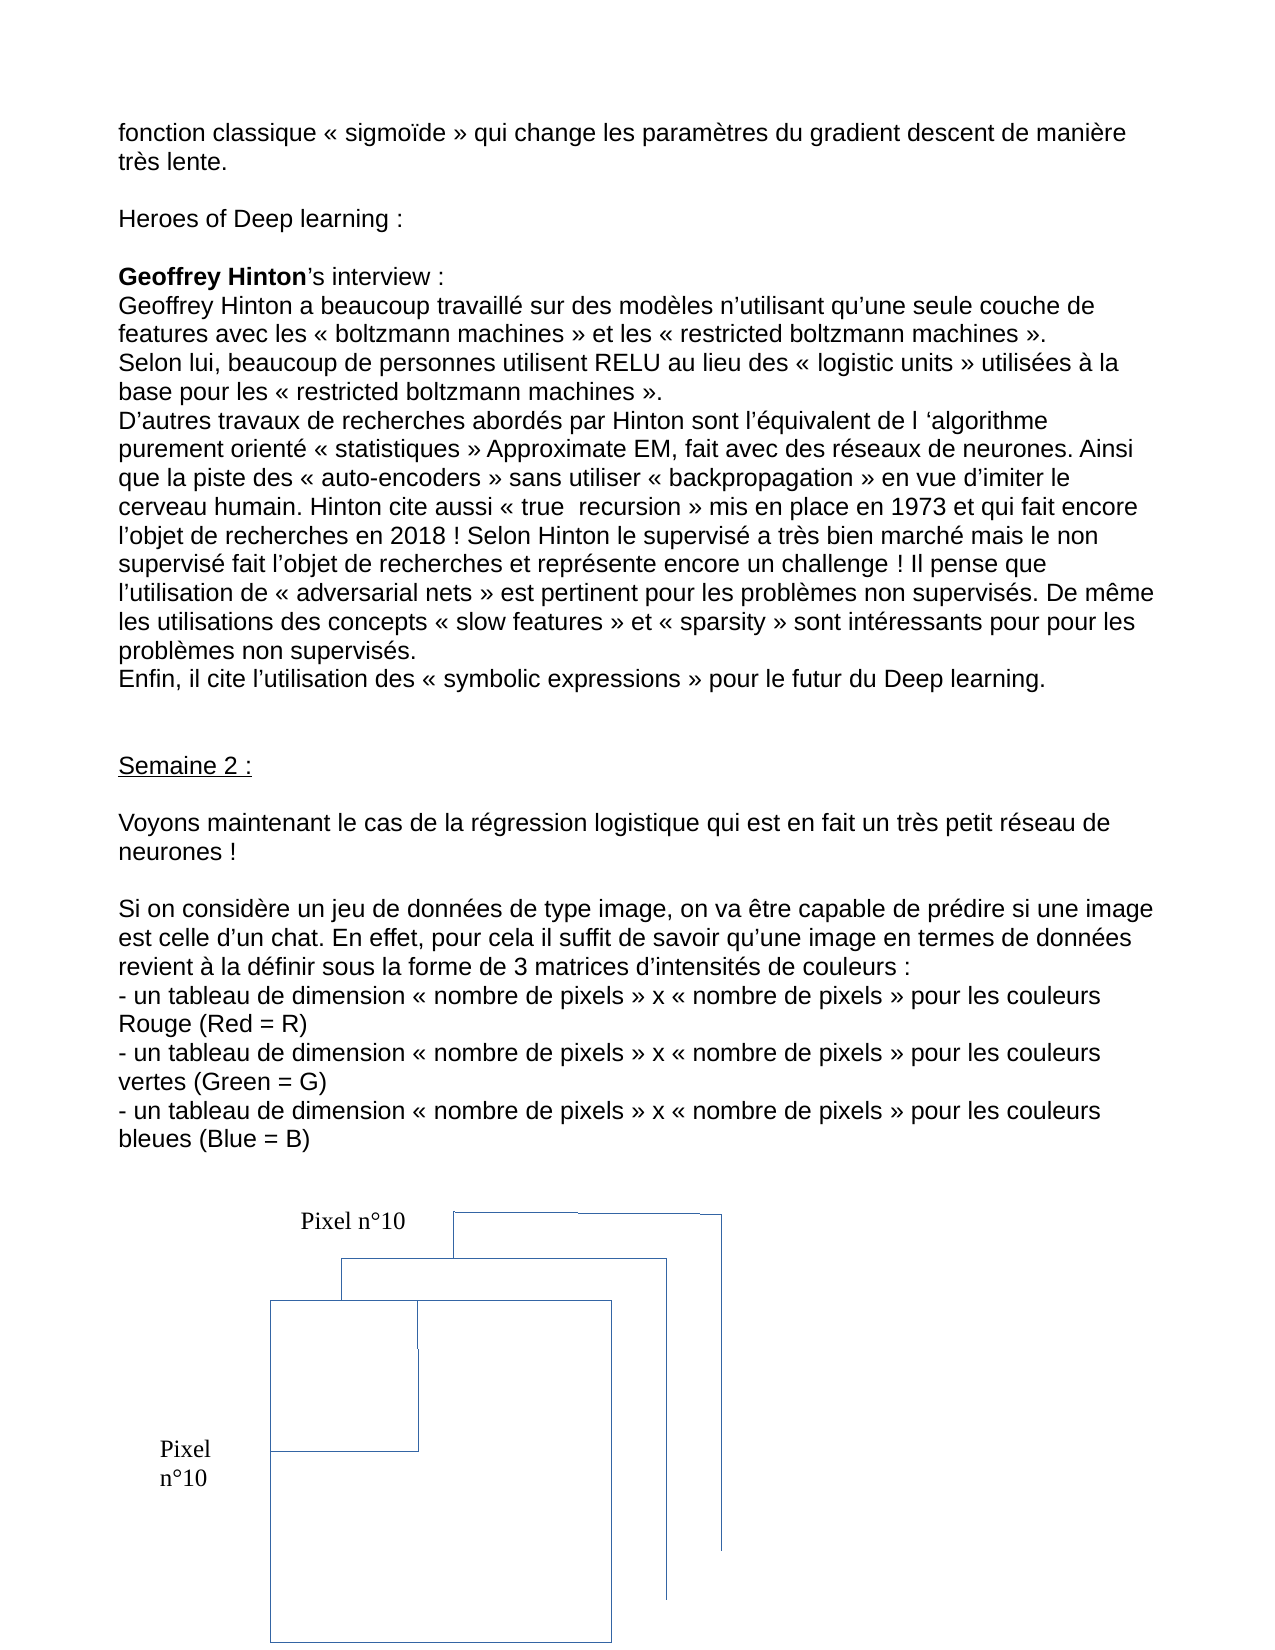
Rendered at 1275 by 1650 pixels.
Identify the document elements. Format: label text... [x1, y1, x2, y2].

text - un tableau de dimension « nombre de pixels » x « nombre de pixels » pour les couleurs bleues (Blue = B) [118, 1096, 1157, 1153]
text Geoffrey Hinton a beaucoup travaillé sur des modèles n’utilisant qu’une seule couche de features avec les « boltzmann machines » et les « restricted boltzmann machines ». [118, 291, 1157, 348]
text fonction classique « sigmoïde » qui change les paramètres du gradient descent de manière très lente. [118, 118, 1157, 176]
text Si on considère un jeu de données de type image, on va être capable de prédire si une image est celle d’un chat. En effet, pour cela il suffit de savoir qu’une image en termes de données revient à la définir sous la forme de 3 matrices d’intensités de couleurs : [118, 894, 1157, 981]
text D’autres travaux de recherches abordés par Hinton sont l’équivalent de l ‘algorithme purement orienté « statistiques » Approximate EM, fait avec des réseaux de neurones. Ainsi que la piste des « auto-encoders » sans utiliser « backpropagation » en vue d’imiter le cerveau humain. Hinton cite aussi « true recursion » mis en place en 1973 et qui fait encore l’objet de recherches en 2018 ! Selon Hinton le supervisé a très bien marché mais le non supervisé fait l’objet de recherches et représente encore un challenge ! Il pense que l’utilisation de « adversarial nets » est pertinent pour les problèmes non supervisés. De même les utilisations des concepts « slow features » et « sparsity » sont intéressants pour pour les problèmes non supervisés. [118, 406, 1157, 664]
text - un tableau de dimension « nombre de pixels » x « nombre de pixels » pour les couleurs Rouge (Red = R) [118, 981, 1157, 1038]
text Selon lui, beaucoup de personnes utilisent RELU au lieu des « logistic units » utilisées à la base pour les « restricted boltzmann machines ». [118, 348, 1157, 406]
text Voyons maintenant le cas de la régression logistique qui est en fait un très petit réseau de neurones ! [118, 808, 1157, 866]
text Enfin, il cite l’utilisation des « symbolic expressions » pour le futur du Deep learning. [118, 664, 1157, 693]
text Geoffrey Hinton’s interview : [118, 262, 1157, 291]
text Semaine 2 : [118, 751, 1157, 779]
text - un tableau de dimension « nombre de pixels » x « nombre de pixels » pour les couleurs vertes (Green = G) [118, 1038, 1157, 1096]
text Heroes of Deep learning : [118, 204, 1157, 233]
